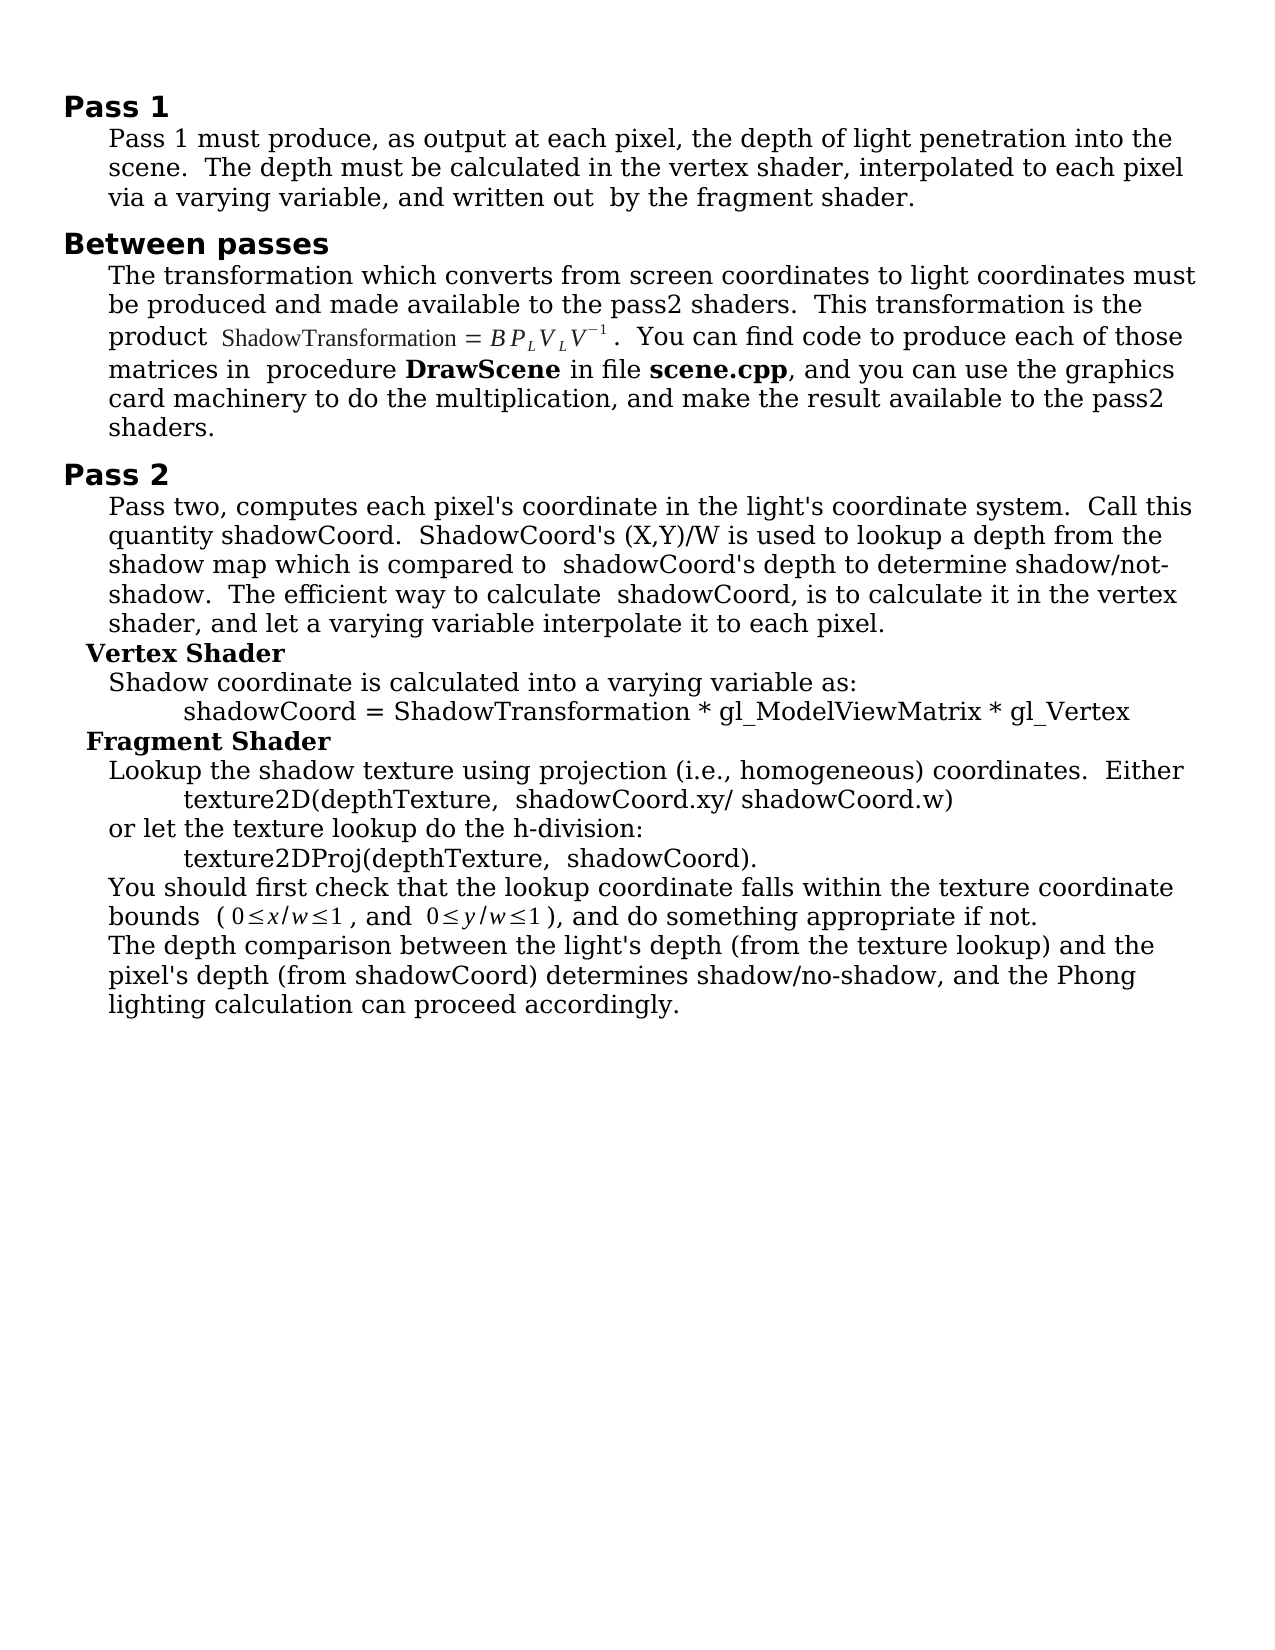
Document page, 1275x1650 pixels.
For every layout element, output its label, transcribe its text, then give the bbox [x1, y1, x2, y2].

text shadowCoord = ShadowTransformation * gl_ModelViewMatrix * gl_Vertex [108, 697, 1212, 726]
text Lookup the shadow texture using projection (i.e., homogeneous) coordinates. Either [108, 756, 1212, 785]
subtitle Pass 1 [63, 90, 1212, 124]
text Pass 1 must produce, as output at each pixel, the depth of light penetration into the scene. The depth must be calculated in the vertex shader, interpolated to each pixel via a varying variable, and written out by the fragment shader. [108, 124, 1212, 212]
text or let the texture lookup do the h-division: [108, 814, 1212, 844]
subtitle Between passes [63, 227, 1212, 261]
subtitle Vertex Shader [86, 638, 1212, 668]
text The transformation which converts from screen coordinates to light coordinates must be produced and made available to the pass2 shaders. This transformation is the product . You can find code to produce each of those matrices in procedure DrawScene in file scene.cpp, and you can use the graphics card machinery to do the multiplication, and make the result available to the pass2 shaders. [108, 261, 1212, 443]
subtitle Pass 2 [63, 458, 1212, 492]
text texture2DProj(depthTexture, shadowCoord). [108, 844, 1212, 873]
text texture2D(depthTexture, shadowCoord.xy/ shadowCoord.w) [108, 785, 1212, 814]
subtitle Fragment Shader [86, 726, 1212, 756]
text The depth comparison between the light's depth (from the texture lookup) and the pixel's depth (from shadowCoord) determines shadow/no-shadow, and the Phong lighting calculation can proceed accordingly. [108, 932, 1212, 1019]
text You should first check that the lookup coordinate falls within the texture coordinate bounds (, and ), and do something appropriate if not. [108, 873, 1212, 932]
text Pass two, computes each pixel's coordinate in the light's coordinate system. Call this quantity shadowCoord. ShadowCoord's (X,Y)/W is used to lookup a depth from the shadow map which is compared to shadowCoord's depth to determine shadow/not-shadow. The efficient way to calculate shadowCoord, is to calculate it in the vertex shader, and let a varying variable interpolate it to each pixel. [108, 492, 1212, 638]
text Shadow coordinate is calculated into a varying variable as: [108, 668, 1212, 697]
